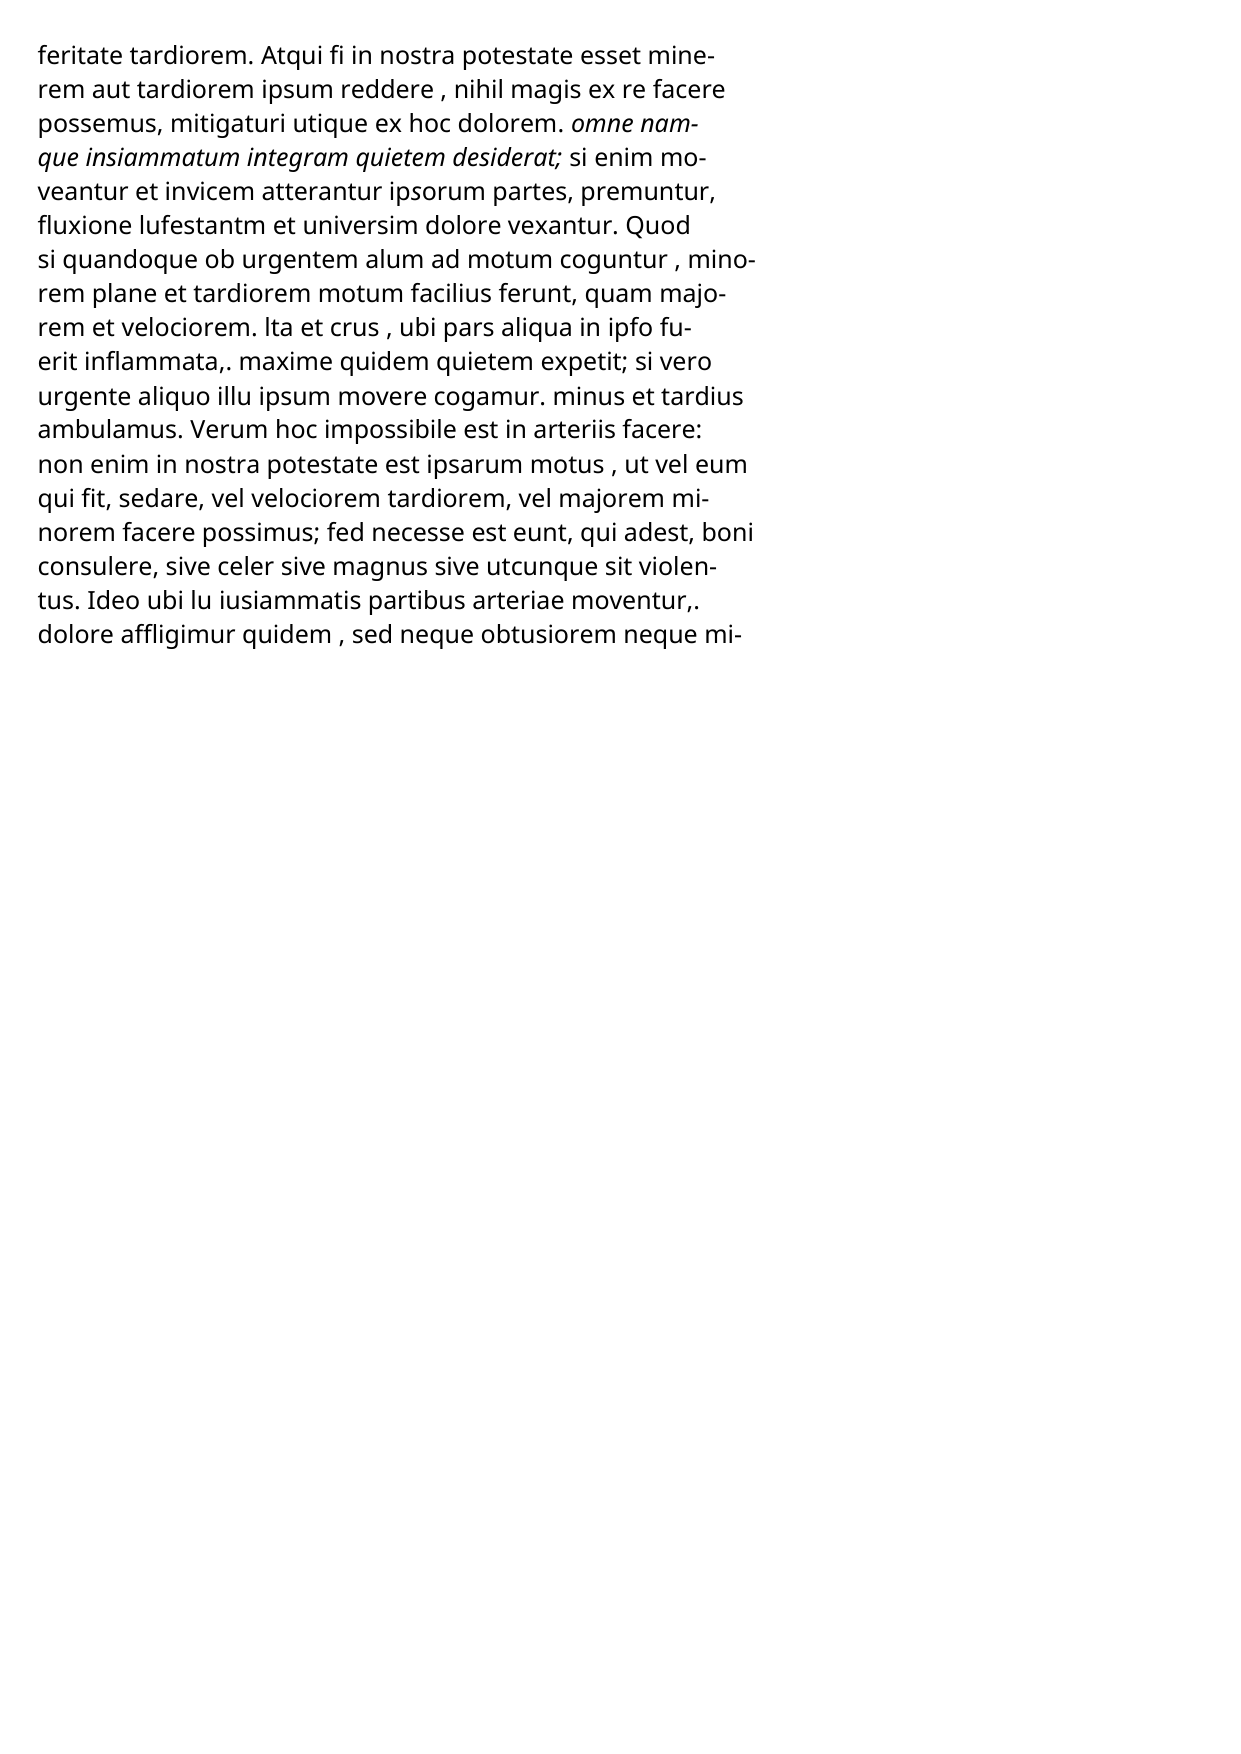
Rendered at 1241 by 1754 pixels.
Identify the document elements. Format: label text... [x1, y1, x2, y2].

text feritate tardiorem. Atqui fi in nostra potestate esset mine- rem aut tardiorem ipsum reddere , nihil magis ex re facere possemus, mitigaturi utique ex hoc dolorem. omne nam- que insiammatum integram quietem desiderat; si enim mo- veantur et invicem atterantur ipsorum partes, premuntur, fluxione lufestantm et universim dolore vexantur. Quod si quandoque ob urgentem alum ad motum coguntur , mino- rem plane et tardiorem motum facilius ferunt, quam majo- rem et velociorem. lta et crus , ubi pars aliqua in ipfo fu- erit inflammata,. maxime quidem quietem expetit; si vero urgente aliquo illu ipsum movere cogamur. minus et tardius ambulamus. Verum hoc impossibile est in arteriis facere: non enim in nostra potestate est ipsarum motus , ut vel eum qui fit, sedare, vel velociorem tardiorem, vel majorem mi- norem facere possimus; fed necesse est eunt, qui adest, boni consulere, sive celer sive magnus sive utcunque sit violen- tus. Ideo ubi lu iusiammatis partibus arteriae moventur,. dolore affligimur quidem , sed neque obtusiorem neque mi- [37, 37, 1203, 651]
